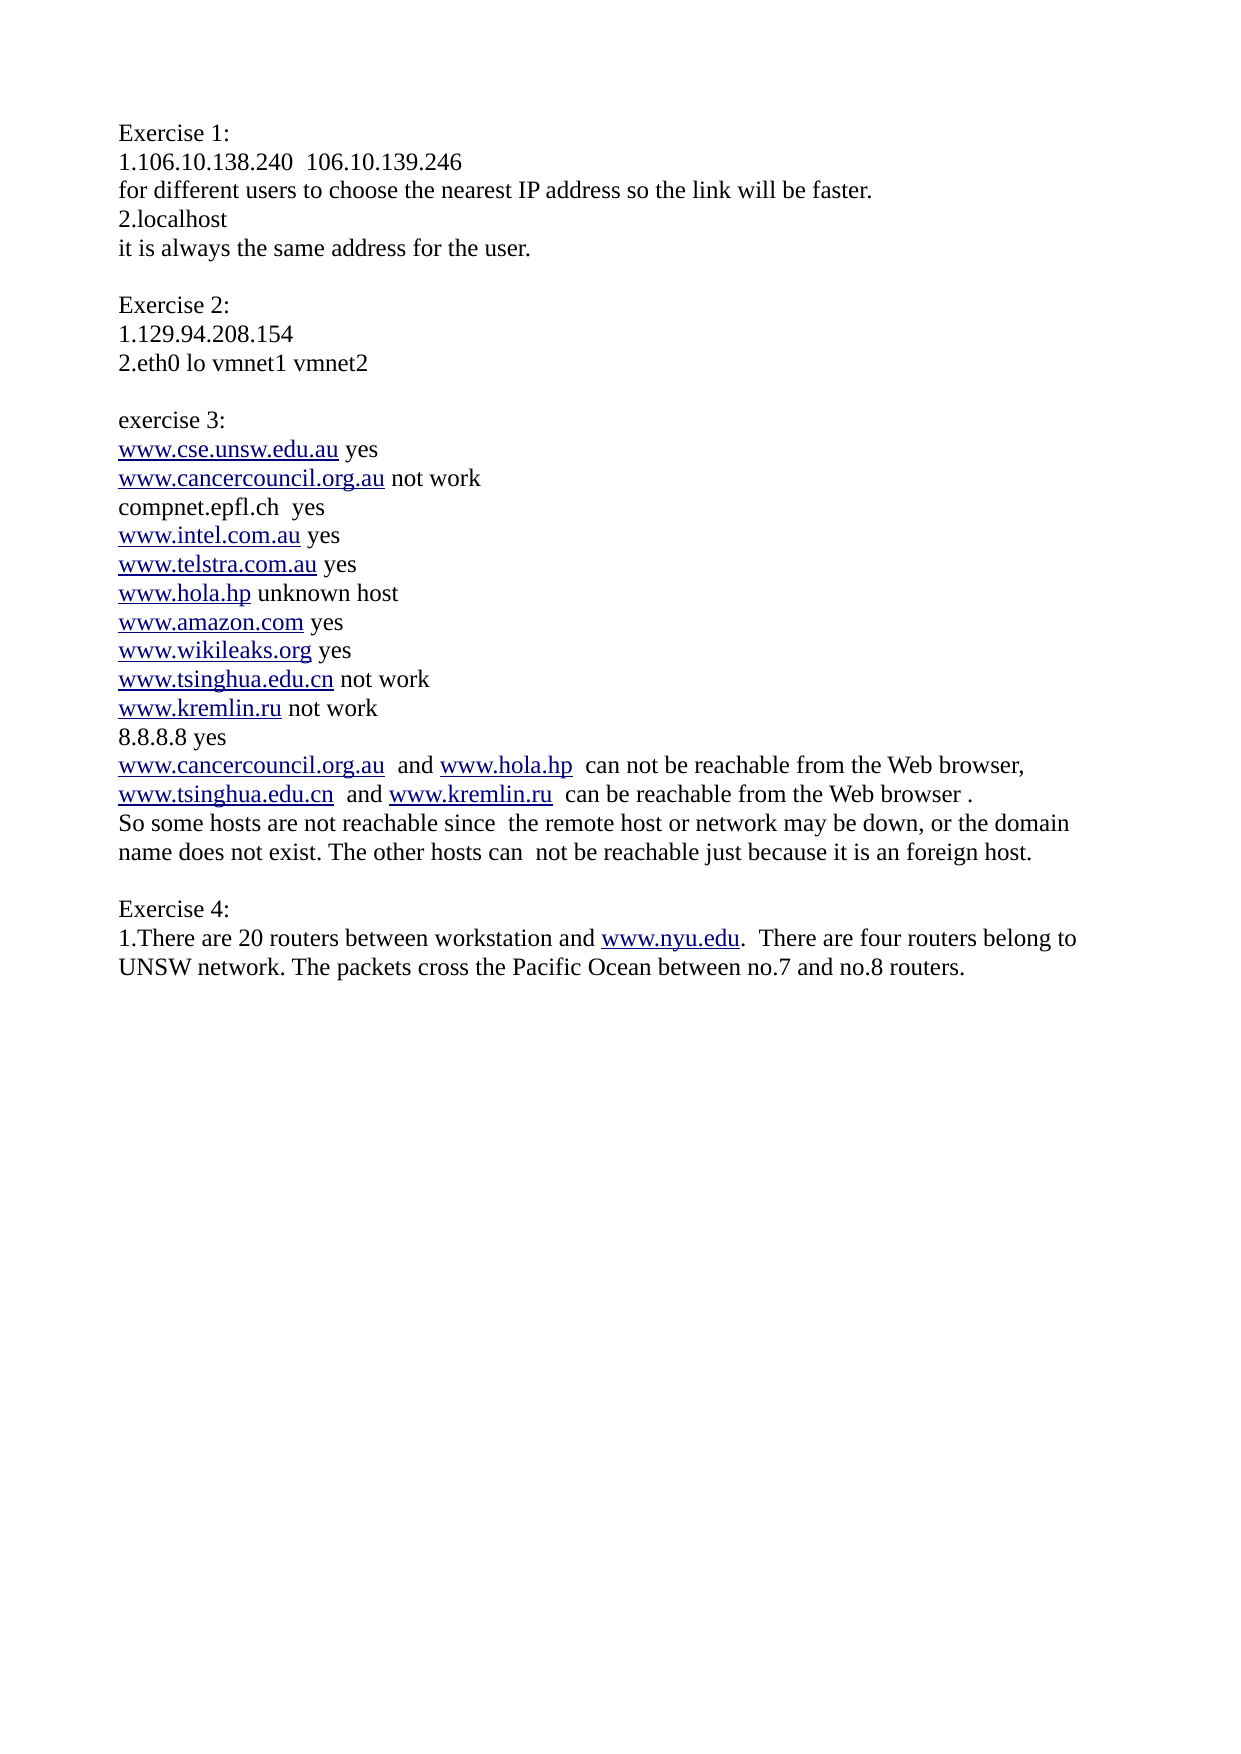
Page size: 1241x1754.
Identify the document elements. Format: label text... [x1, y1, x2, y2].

text 1.There are 20 routers between workstation and www.nyu.edu. There are four routers belong to UNSW network. The packets cross the Pacific Ocean between no.7 and no.8 routers. [118, 923, 1122, 981]
text it is always the same address for the user. [118, 233, 1122, 262]
text Exercise 2: [118, 291, 1122, 319]
text www.tsinghua.edu.cn not work [118, 664, 1122, 693]
text www.telstra.com.au yes [118, 549, 1122, 578]
text 8.8.8.8 yes [118, 722, 1122, 751]
text www.hola.hp unknown host [118, 578, 1122, 607]
text www.cse.unsw.edu.au yes [118, 434, 1122, 463]
text www.cancercouncil.org.au and www.hola.hp can not be reachable from the Web browser, [118, 751, 1122, 779]
text www.intel.com.au yes [118, 521, 1122, 549]
text Exercise 1: [118, 118, 1122, 147]
text www.tsinghua.edu.cn and www.kremlin.ru can be reachable from the Web browser . [118, 779, 1122, 808]
text 2.eth0 lo vmnet1 vmnet2 [118, 348, 1122, 377]
text for different users to choose the nearest IP address so the link will be faster. [118, 176, 1122, 204]
text compnet.epfl.ch yes [118, 492, 1122, 521]
text 1.106.10.138.240 106.10.139.246 [118, 147, 1122, 176]
text exercise 3: [118, 406, 1122, 434]
text So some hosts are not reachable since the remote host or network may be down, or the domain name does not exist. The other hosts can not be reachable just because it is an foreign host. [118, 808, 1122, 866]
text Exercise 4: [118, 894, 1122, 923]
text www.kremlin.ru not work [118, 693, 1122, 722]
text 2.localhost [118, 204, 1122, 233]
text 1.129.94.208.154 [118, 319, 1122, 348]
text www.wikileaks.org yes [118, 636, 1122, 664]
text www.amazon.com yes [118, 607, 1122, 636]
text www.cancercouncil.org.au not work [118, 463, 1122, 492]
